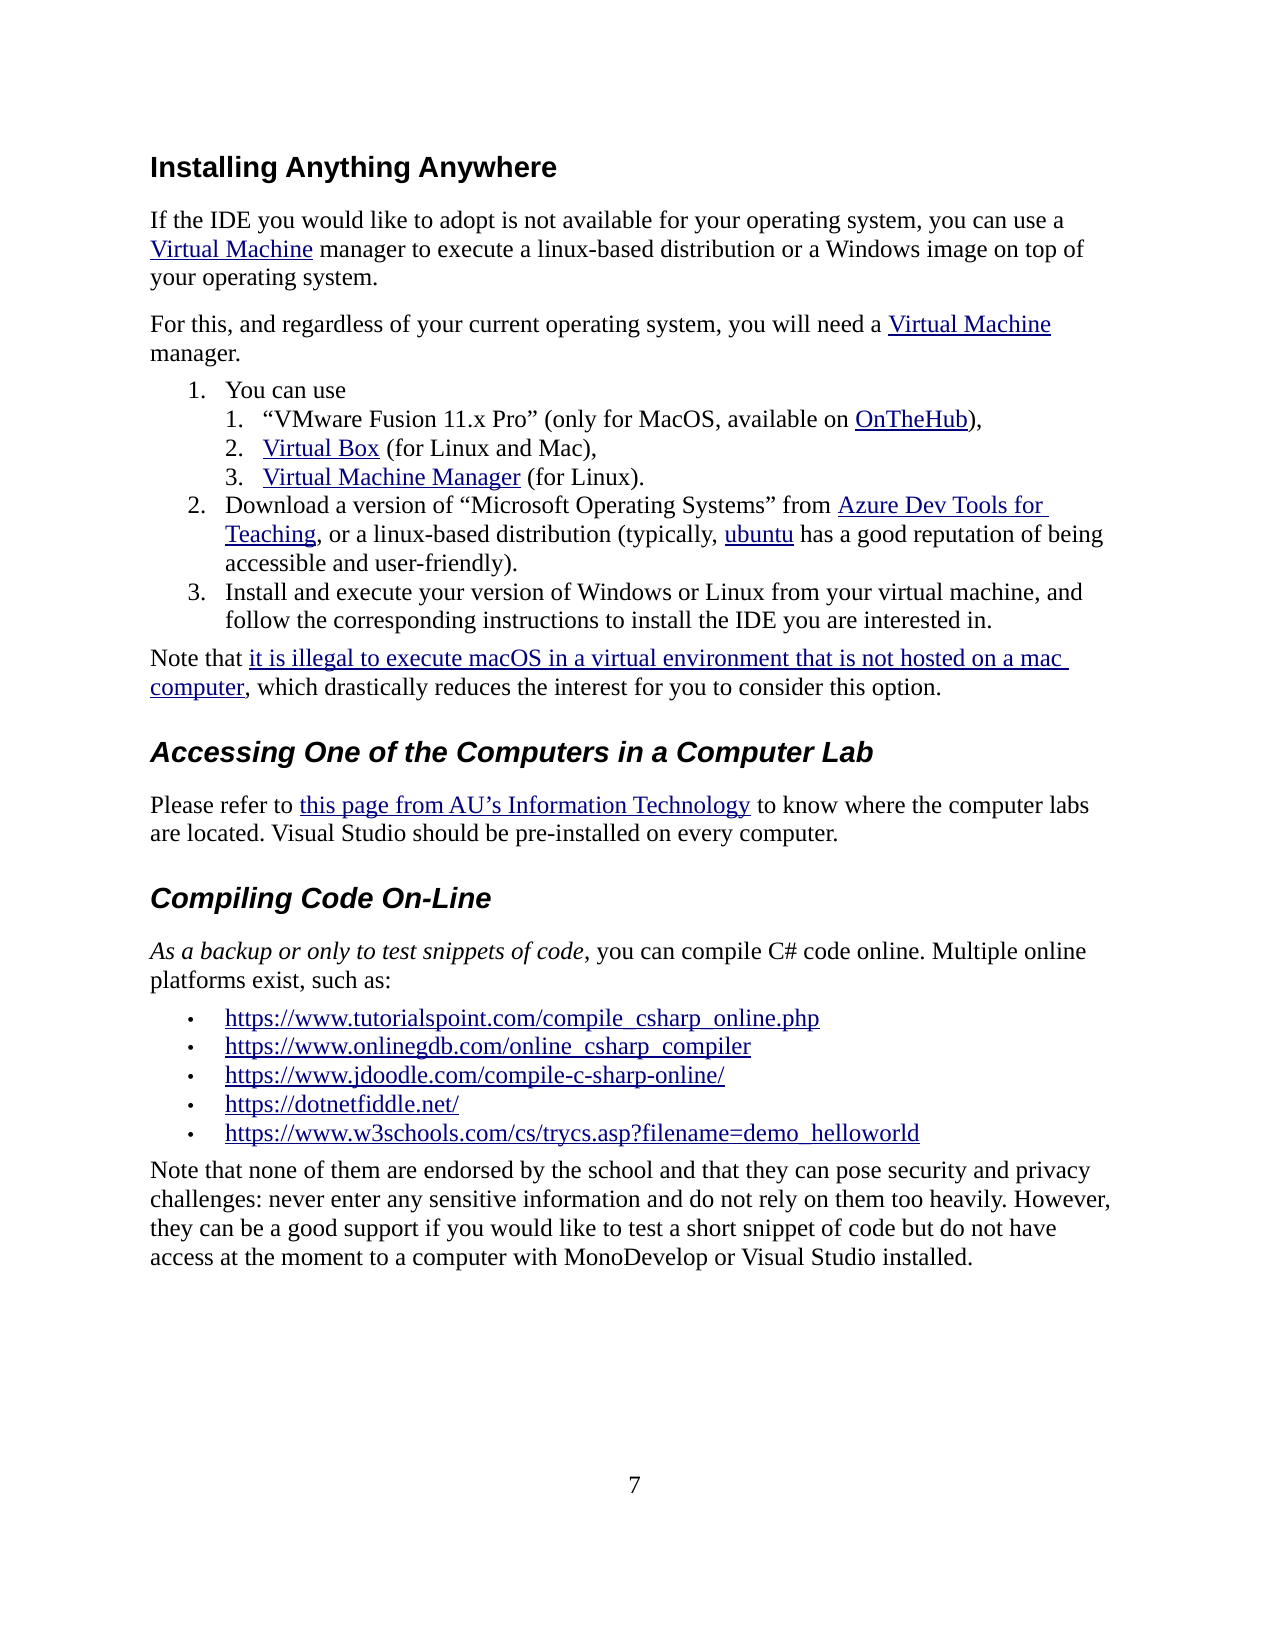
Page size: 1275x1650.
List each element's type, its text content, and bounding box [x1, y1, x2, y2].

list Install and execute your version of Windows or Linux from your virtual machine, and follow the corresponding instructions to install the IDE you are interested in. [187, 577, 1125, 634]
text For this, and regardless of your current operating system, you will need a Virtual Machine manager. [150, 309, 1125, 367]
list https://dotnetfiddle.net/ [187, 1089, 1125, 1118]
text Please refer to this page from AU’s Information Technology to know where the computer labs are located. Visual Studio should be pre-installed on every computer. [150, 790, 1125, 847]
list https://www.w3schools.com/cs/trycs.asp?filename=demo_helloworld [187, 1118, 1125, 1146]
text As a backup or only to test snippets of code, you can compile C# code online. Multiple online platforms exist, such as: [150, 936, 1125, 994]
list You can use [187, 376, 1125, 404]
list Download a version of “Microsoft Operating Systems” from Azure Dev Tools for Teaching, or a linux-based distribution (typically, ubuntu has a good reputation of being accessible and user-friendly). [187, 491, 1125, 577]
text Note that none of them are endorsed by the school and that they can pose security and privacy challenges: never enter any sensitive information and do not rely on them too heavily. However, they can be a good support if you would like to test a short snippet of code but do not have access at the moment to a computer with MonoDevelop or Visual Studio installed. [150, 1155, 1125, 1270]
list https://www.onlinegdb.com/online_csharp_compiler [187, 1031, 1125, 1060]
subtitle Installing Anything Anywhere [150, 150, 1125, 183]
subtitle Accessing One of the Computers in a Computer Lab [150, 735, 1125, 768]
list https://www.tutorialspoint.com/compile_csharp_online.php [187, 1003, 1125, 1031]
list Virtual Box (for Linux and Mac), [225, 433, 1125, 462]
text If the IDE you would like to adopt is not available for your operating system, you can use a Virtual Machine manager to execute a linux-based distribution or a Windows image on top of your operating system. [150, 205, 1125, 291]
list https://www.jdoodle.com/compile-c-sharp-online/ [187, 1060, 1125, 1089]
list “VMware Fusion 11.x Pro” (only for MacOS, available on OnTheHub), [225, 404, 1125, 433]
subtitle Compiling Code On-Line [150, 881, 1125, 915]
list Virtual Machine Manager (for Linux). [225, 462, 1125, 491]
text Note that it is illegal to execute macOS in a virtual environment that is not hosted on a mac computer, which drastically reduces the interest for you to consider this option. [150, 643, 1125, 701]
